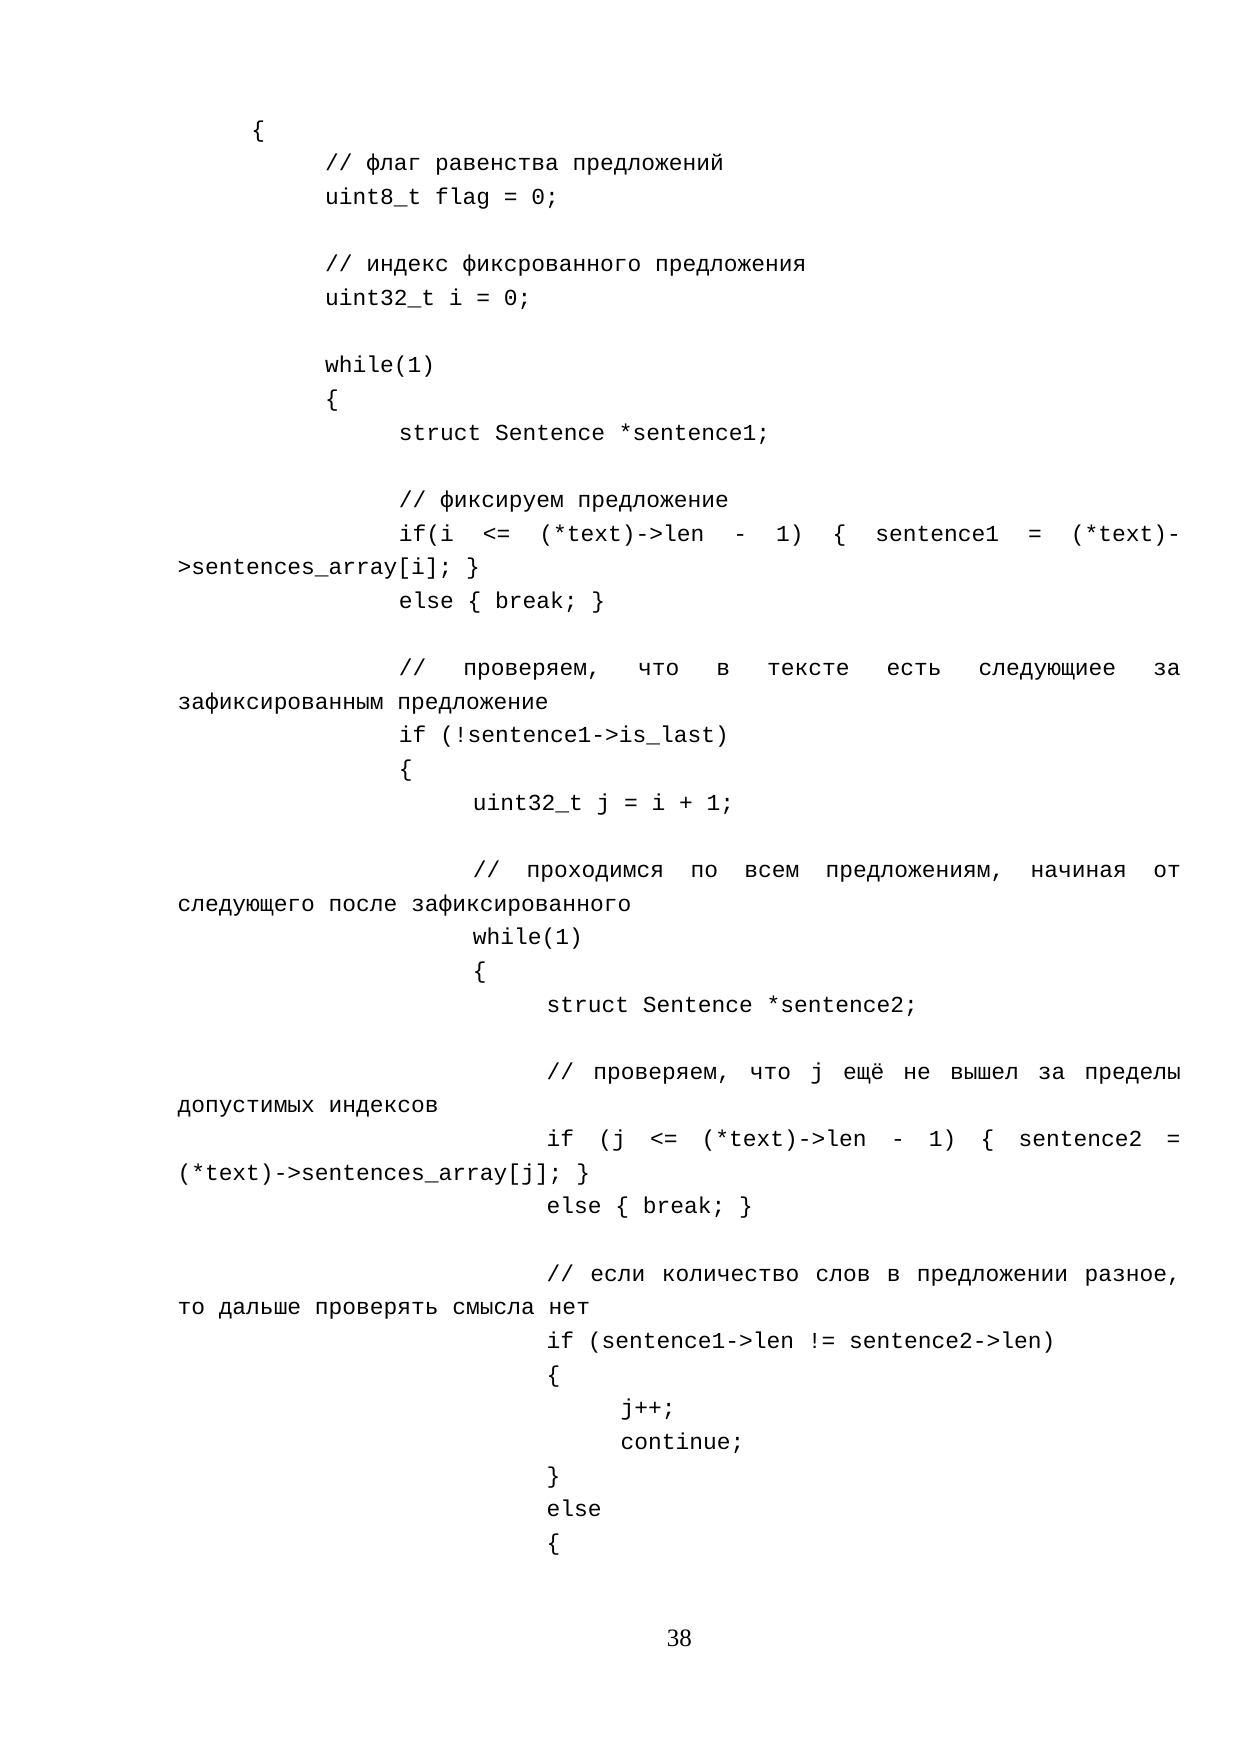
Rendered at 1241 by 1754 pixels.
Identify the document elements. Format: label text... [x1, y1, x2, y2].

text // индекс фиксрованного предложения [177, 253, 1181, 279]
text // флаг равенства предложений [177, 152, 1181, 178]
text } [177, 1464, 1181, 1490]
text if (j <= (*text)->len - 1) { sentence2 = (*text)->sentences_array[j]; } [177, 1127, 1181, 1187]
text while(1) [177, 354, 1181, 379]
text { [177, 118, 1181, 144]
text else [177, 1498, 1181, 1523]
text struct Sentence *sentence1; [177, 421, 1181, 447]
text if (!sentence1->is_last) [177, 724, 1181, 750]
text { [177, 387, 1181, 413]
text uint32_t j = i + 1; [177, 791, 1181, 817]
text continue; [177, 1430, 1181, 1456]
text else { break; } [177, 589, 1181, 615]
text if (sentence1->len != sentence2->len) [177, 1329, 1181, 1355]
text else { break; } [177, 1195, 1181, 1221]
text { [177, 959, 1181, 985]
text uint32_t i = 0; [177, 286, 1181, 312]
text // проверяем, что в тексте есть следующиее за зафиксированным предложение [177, 656, 1181, 716]
text { [177, 1531, 1181, 1557]
text // проходимся по всем предложениям, начиная от следующего после зафиксированного [177, 858, 1181, 918]
text { [177, 1363, 1181, 1389]
text j++; [177, 1397, 1181, 1423]
text // проверяем, что j ещё не вышел за пределы допустимых индексов [177, 1060, 1181, 1120]
text if(i <= (*text)->len - 1) { sentence1 = (*text)->sentences_array[i]; } [177, 522, 1181, 581]
text uint8_t flag = 0; [177, 185, 1181, 211]
text // если количество слов в предложении разное, то дальше проверять смысла нет [177, 1262, 1181, 1322]
text { [177, 757, 1181, 783]
text while(1) [177, 926, 1181, 952]
text // фиксируем предложение [177, 488, 1181, 514]
text struct Sentence *sentence2; [177, 993, 1181, 1019]
